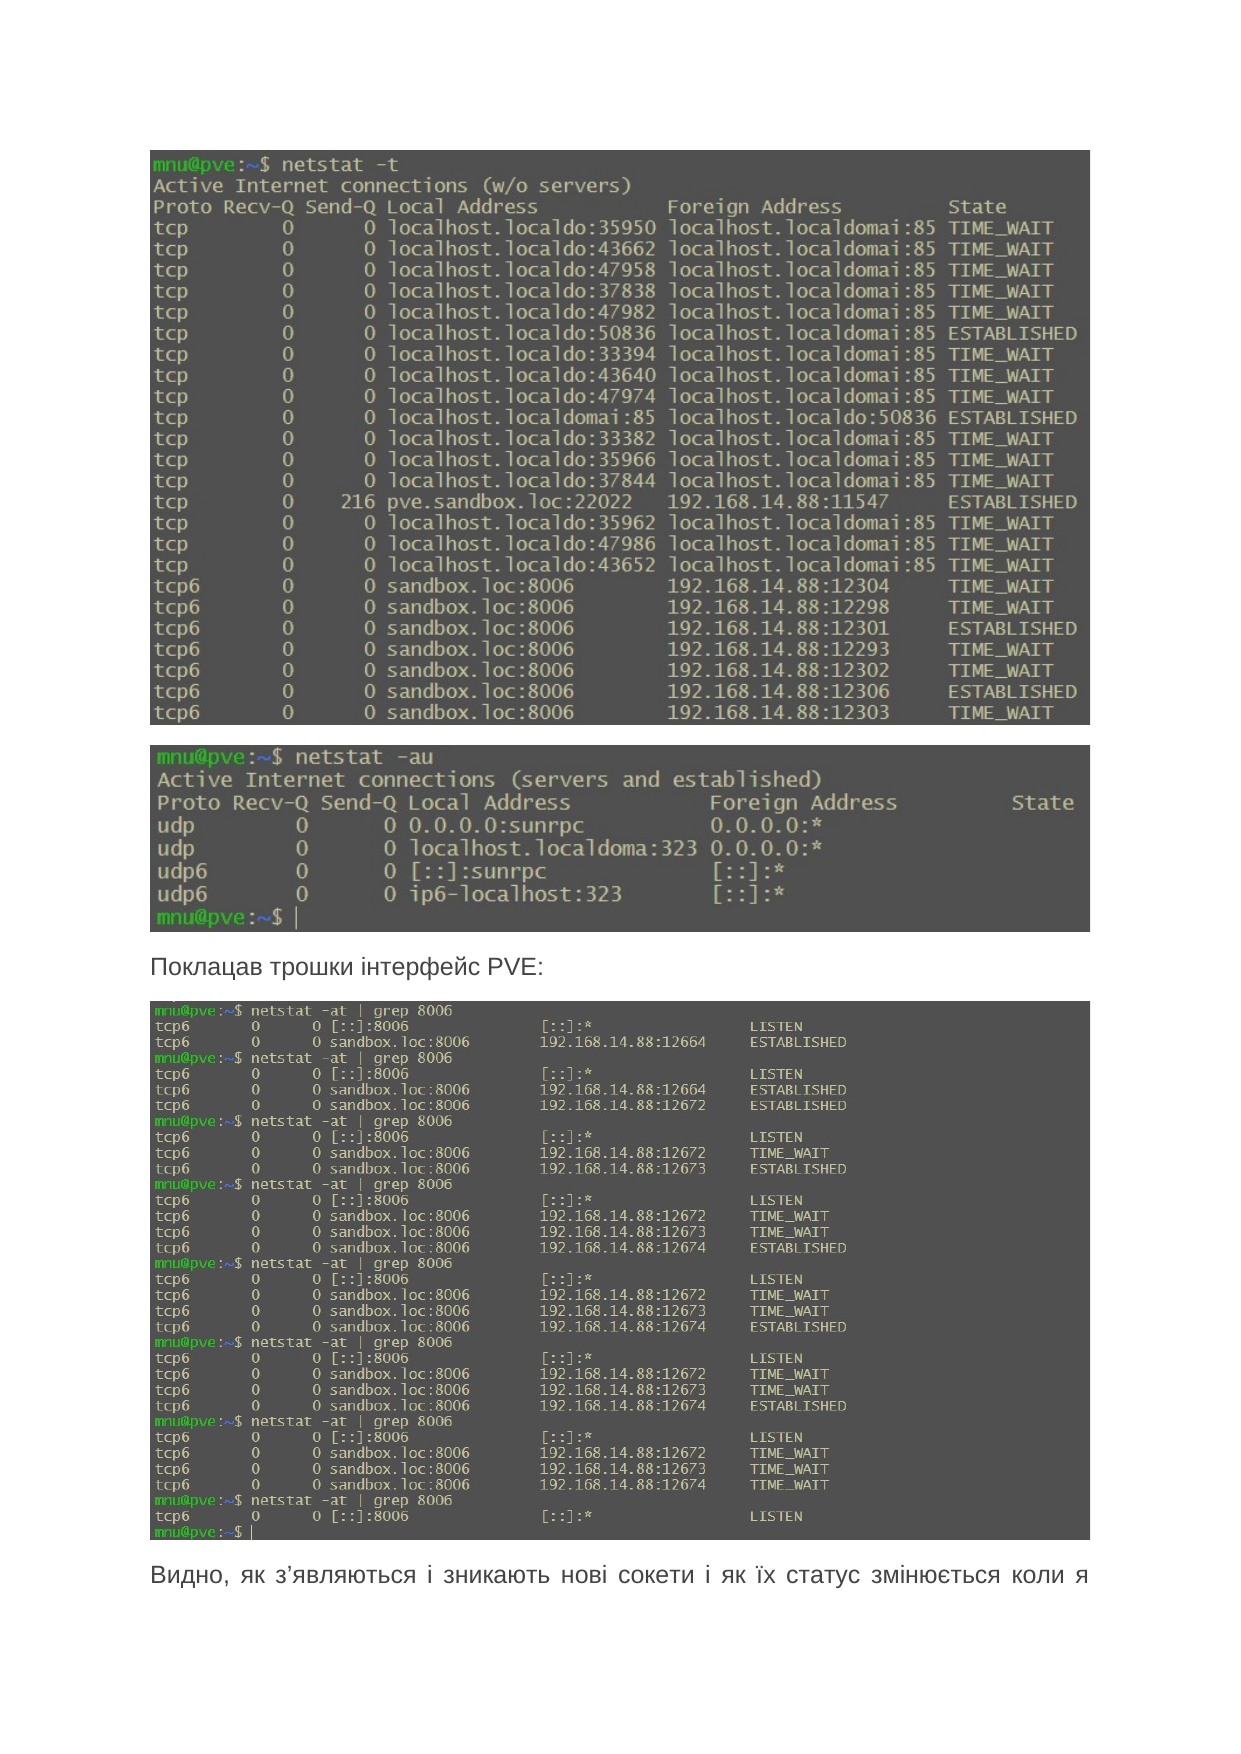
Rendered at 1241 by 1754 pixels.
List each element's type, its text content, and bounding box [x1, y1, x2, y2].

picture [150, 1001, 1091, 1540]
picture [150, 150, 1091, 725]
text Видно, як з’являються і зникають нові сокети і як їх статус змінюється коли я [150, 1560, 1090, 1589]
text Поклацав трошки інтерфейс PVE: [150, 952, 1090, 981]
picture [150, 745, 1091, 932]
